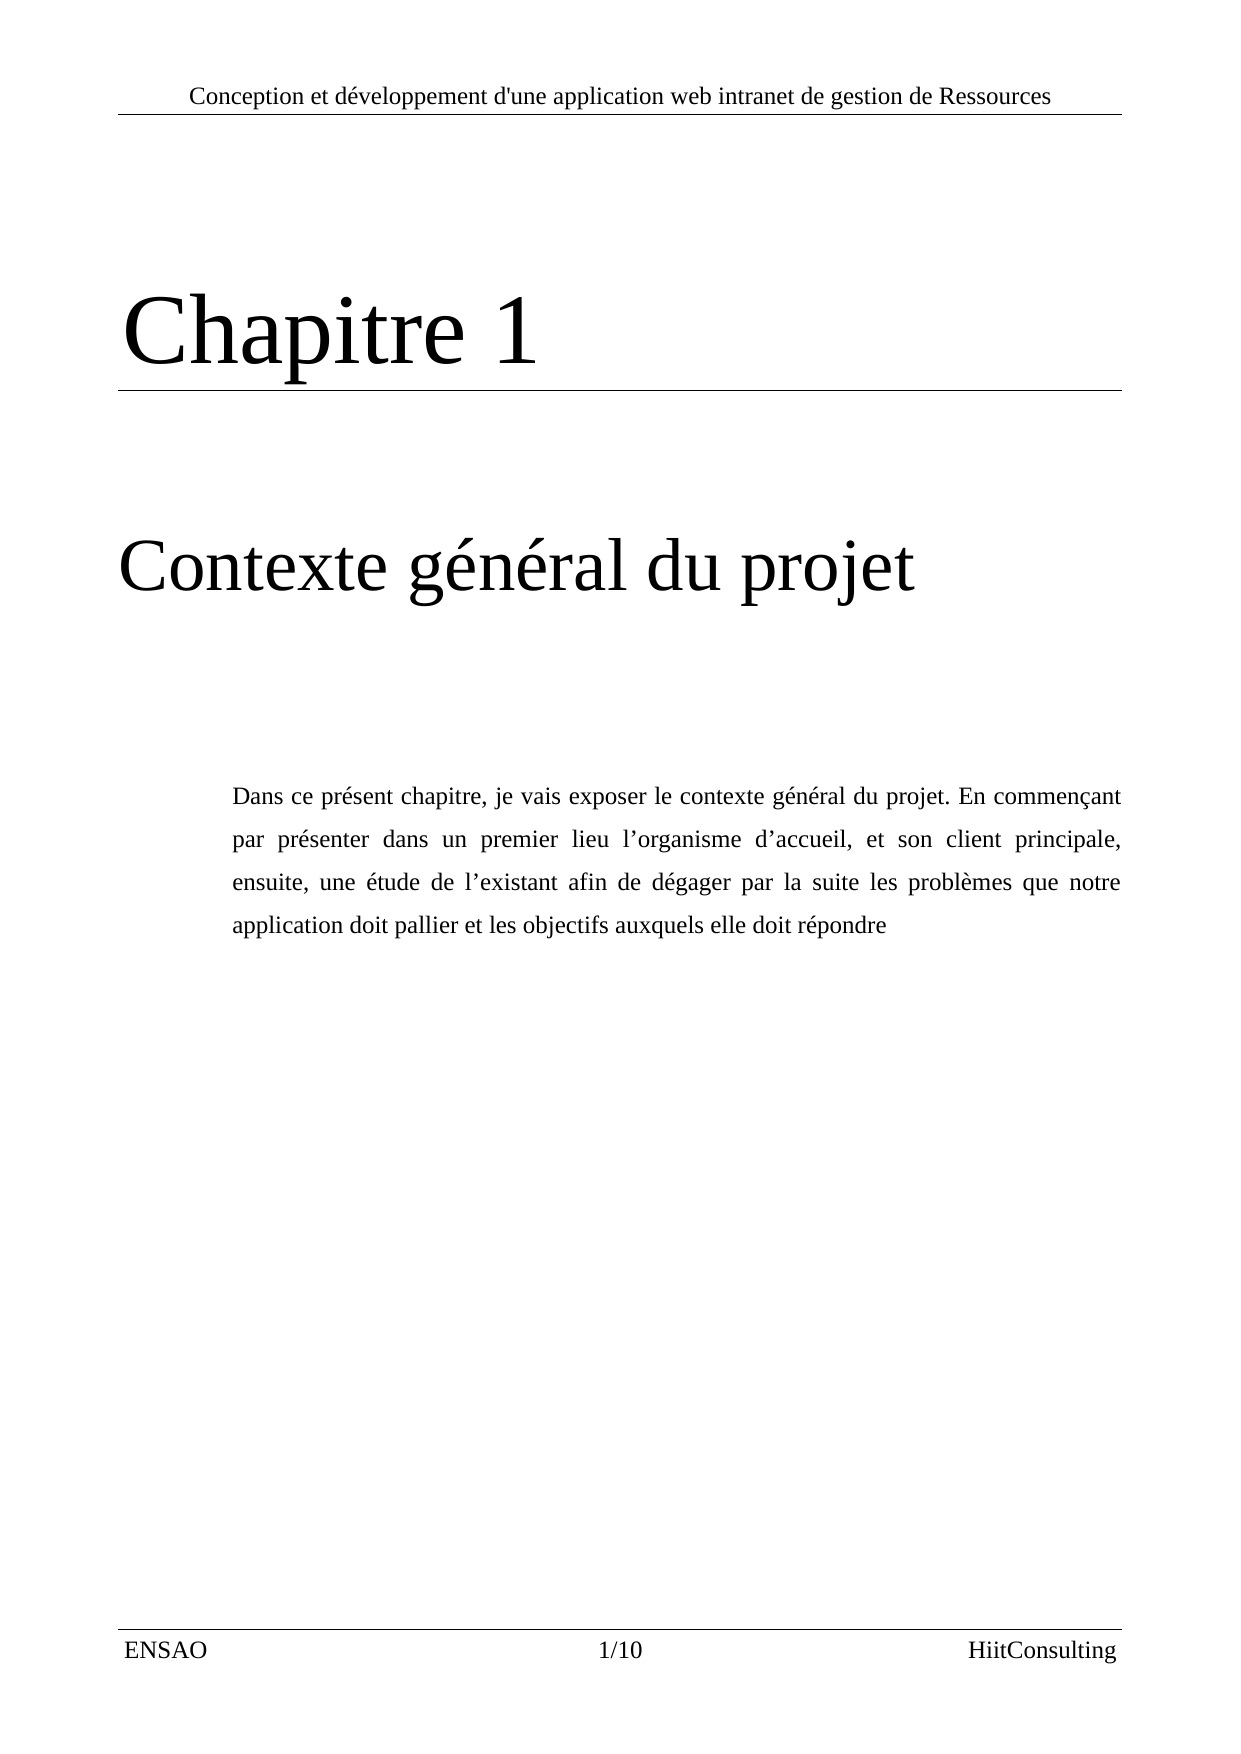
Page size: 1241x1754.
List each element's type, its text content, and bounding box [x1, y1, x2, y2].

text Chapitre 1 [118, 266, 1122, 390]
text Dans ce présent chapitre, je vais exposer le contexte général du projet. En commençant par présenter dans un premier lieu l’organisme d’accueil, et son client principale, ensuite, une étude de l’existant afin de dégager par la suite les problèmes que notre application doit pallier et les objectifs auxquels elle doit répondre [232, 781, 1122, 939]
text Contexte général du projet [118, 520, 1122, 607]
